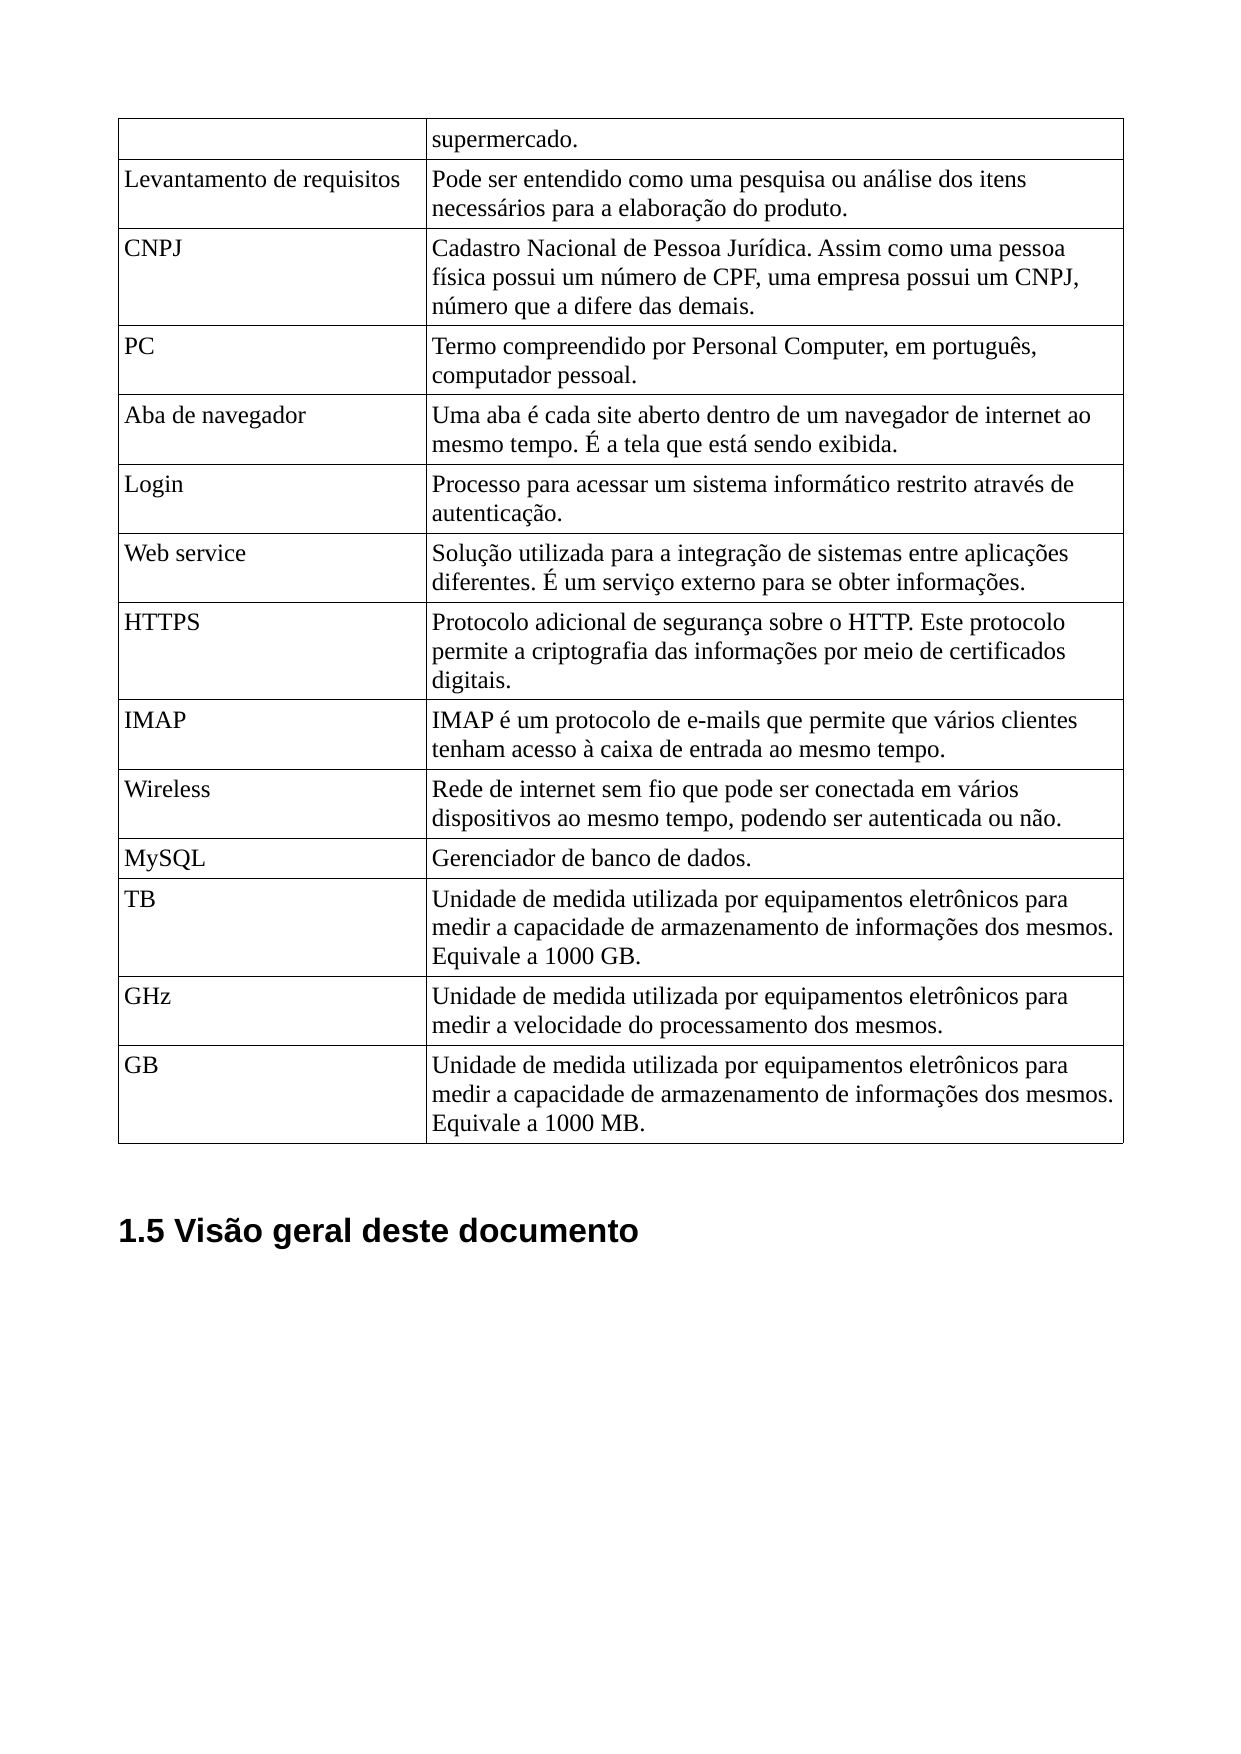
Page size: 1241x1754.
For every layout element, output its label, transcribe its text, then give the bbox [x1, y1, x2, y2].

table_cell Protocolo adicional de segurança sobre o HTTP. Este protocolo permite a criptografia das informações por meio de certificados digitais. [427, 603, 1123, 699]
table_cell TB [119, 879, 426, 976]
table_cell Solução utilizada para a integração de sistemas entre aplicações diferentes. É um serviço externo para se obter informações. [427, 534, 1123, 602]
table_cell Login [119, 465, 426, 532]
table_cell Unidade de medida utilizada por equipamentos eletrônicos para medir a capacidade de armazenamento de informações dos mesmos. Equivale a 1000 MB. [427, 1046, 1123, 1142]
table_cell PC [119, 326, 426, 394]
table_cell Pode ser entendido como uma pesquisa ou análise dos itens necessários para a elaboração do produto. [427, 160, 1123, 227]
table_cell Web service [119, 534, 426, 602]
table_cell supermercado. [427, 119, 1123, 158]
table_cell MySQL [119, 839, 426, 878]
table_cell IMAP é um protocolo de e-mails que permite que vários clientes tenham acesso à caixa de entrada ao mesmo tempo. [427, 700, 1123, 768]
table_cell IMAP [119, 700, 426, 768]
table_cell Cadastro Nacional de Pessoa Jurídica. Assim como uma pessoa física possui um número de CPF, uma empresa possui um CNPJ, número que a difere das demais. [427, 229, 1123, 325]
table_cell Uma aba é cada site aberto dentro de um navegador de internet ao mesmo tempo. É a tela que está sendo exibida. [427, 395, 1123, 463]
table_cell Wireless [119, 770, 426, 837]
table_cell Unidade de medida utilizada por equipamentos eletrônicos para medir a capacidade de armazenamento de informações dos mesmos. Equivale a 1000 GB. [427, 879, 1123, 976]
table_cell Gerenciador de banco de dados. [427, 839, 1123, 878]
table_cell Levantamento de requisitos [119, 160, 426, 227]
table_cell Processo para acessar um sistema informático restrito através de autenticação. [427, 465, 1123, 532]
table_cell CNPJ [119, 229, 426, 325]
table_cell GB [119, 1046, 426, 1142]
table_cell Rede de internet sem fio que pode ser conectada em vários dispositivos ao mesmo tempo, podendo ser autenticada ou não. [427, 770, 1123, 837]
table_cell GHz [119, 977, 426, 1045]
table_cell Termo compreendido por Personal Computer, em português, computador pessoal. [427, 326, 1123, 394]
table_cell HTTPS [119, 603, 426, 699]
table_cell Aba de navegador [119, 395, 426, 463]
subtitle 1.5 Visão geral deste documento [118, 1211, 1122, 1250]
table_cell [119, 119, 426, 158]
table_cell Unidade de medida utilizada por equipamentos eletrônicos para medir a velocidade do processamento dos mesmos. [427, 977, 1123, 1045]
